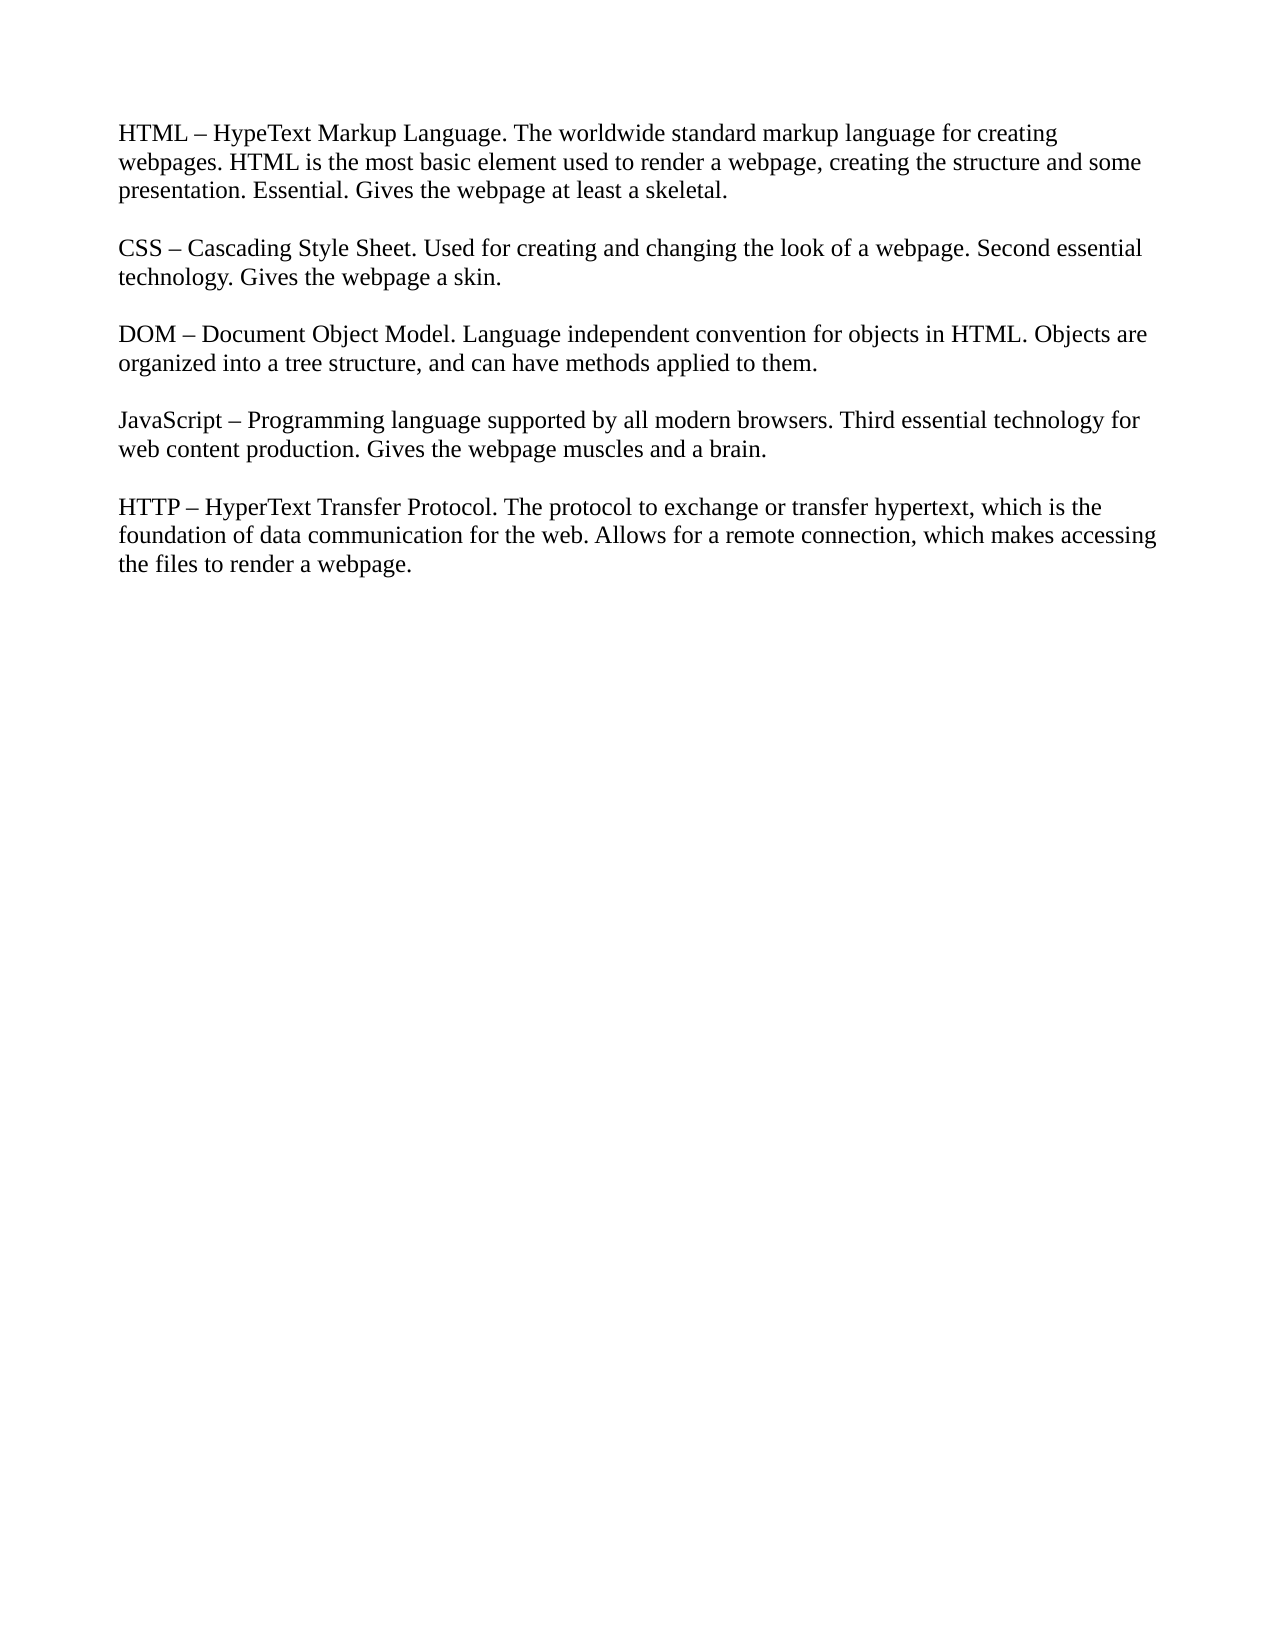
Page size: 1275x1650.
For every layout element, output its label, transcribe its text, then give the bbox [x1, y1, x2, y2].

text HTML – HypeText Markup Language. The worldwide standard markup language for creating webpages. HTML is the most basic element used to render a webpage, creating the structure and some presentation. Essential. Gives the webpage at least a skeletal. [118, 118, 1157, 204]
text DOM – Document Object Model. Language independent convention for objects in HTML. Objects are organized into a tree structure, and can have methods applied to them. [118, 319, 1157, 377]
text CSS – Cascading Style Sheet. Used for creating and changing the look of a webpage. Second essential technology. Gives the webpage a skin. [118, 233, 1157, 291]
text HTTP – HyperText Transfer Protocol. The protocol to exchange or transfer hypertext, which is the foundation of data communication for the web. Allows for a remote connection, which makes accessing the files to render a webpage. [118, 492, 1157, 578]
text JavaScript – Programming language supported by all modern browsers. Third essential technology for web content production. Gives the webpage muscles and a brain. [118, 406, 1157, 463]
